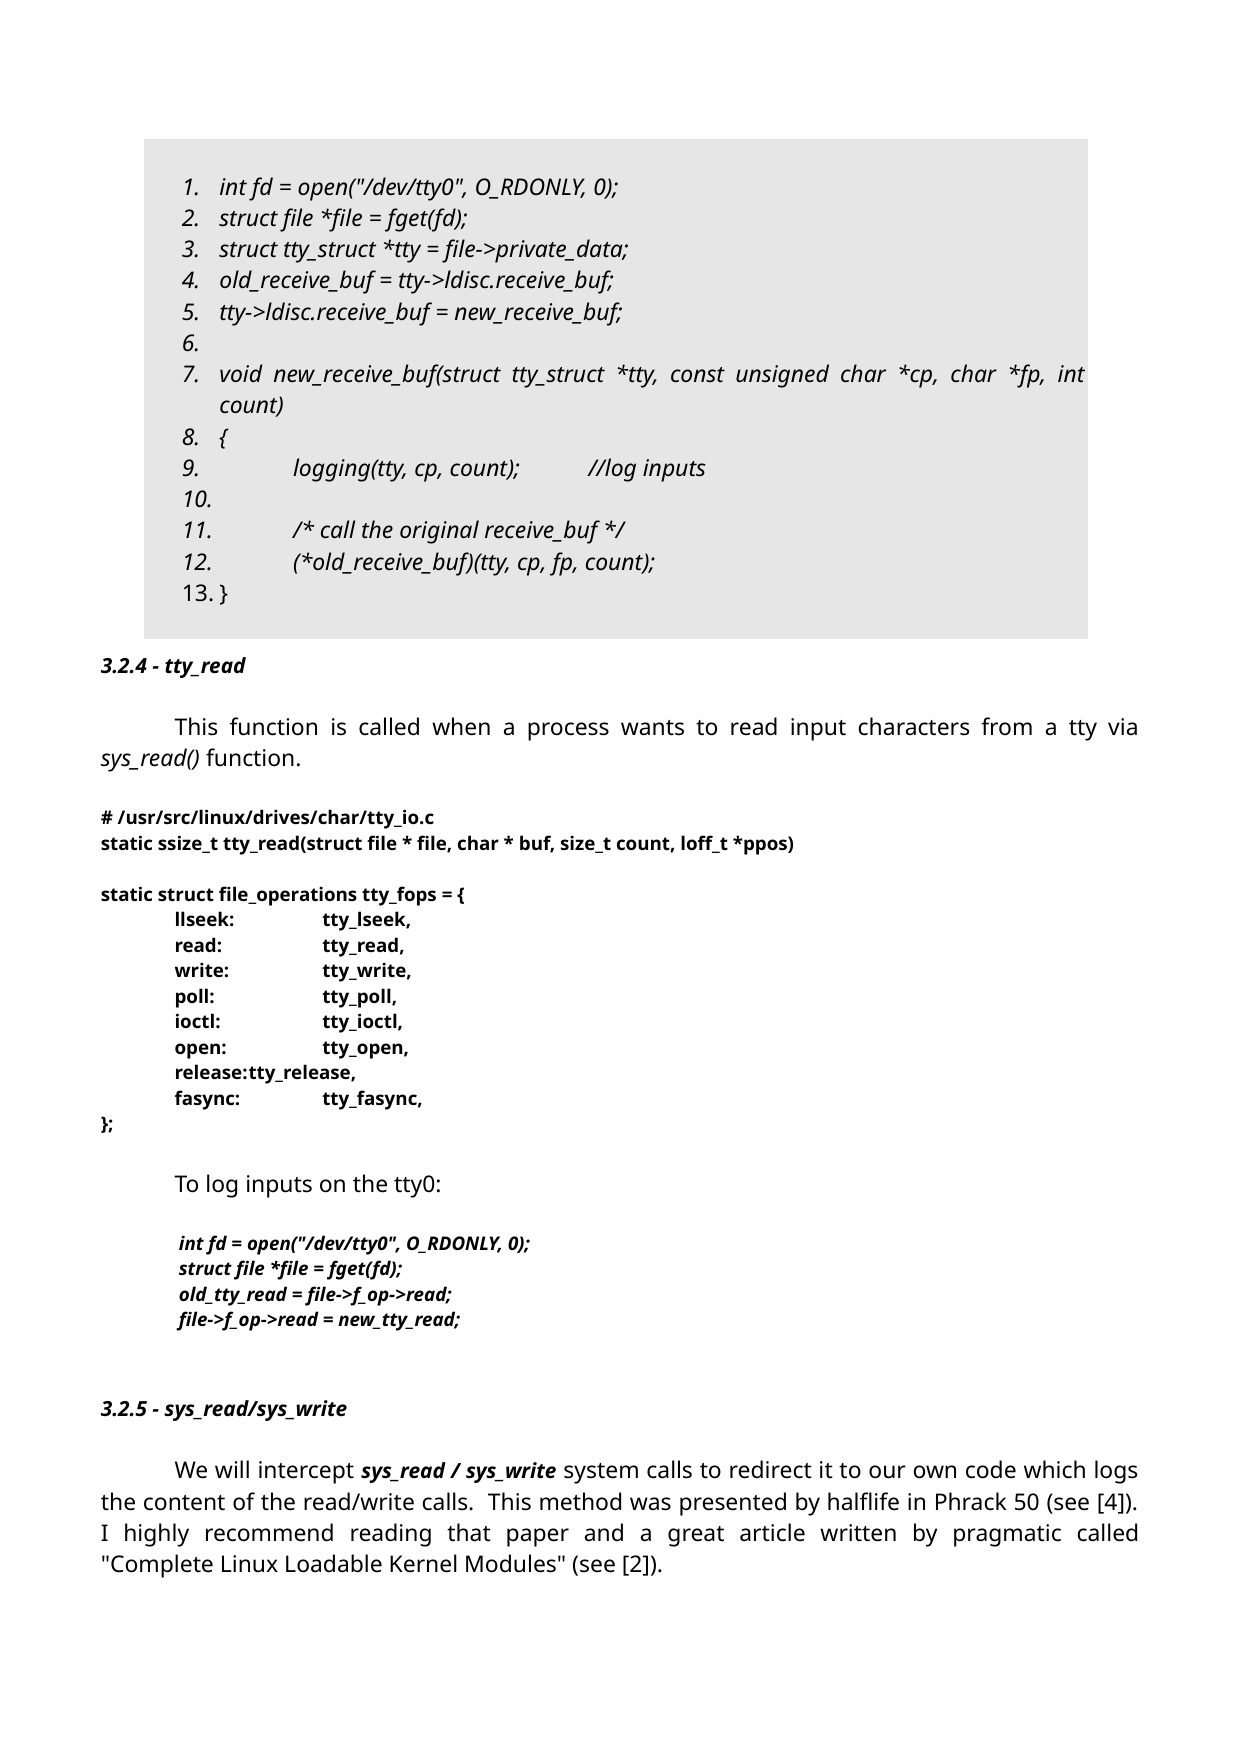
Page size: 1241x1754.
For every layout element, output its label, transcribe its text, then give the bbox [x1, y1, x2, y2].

text To log inputs on the tty0: [101, 1167, 1140, 1199]
list void new_receive_buf(struct tty_struct *tty, const unsigned char *cp, char *fp, int count) [182, 358, 1088, 420]
text old_tty_read = file->f_op->read; [101, 1281, 1140, 1307]
text struct file *file = fget(fd); [101, 1256, 1140, 1281]
list old_receive_buf = tty->ldisc.receive_buf; [182, 264, 1088, 295]
text static ssize_t tty_read(struct file * file, char * buf, size_t count, loff_t *ppos) [101, 830, 1140, 856]
list { [182, 420, 1088, 452]
list struct tty_struct *tty = file->private_data; [182, 233, 1088, 264]
list } [182, 577, 1088, 608]
text # /usr/src/linux/drives/char/tty_io.c [101, 804, 1140, 830]
text poll: tty_poll, [101, 983, 1140, 1009]
text }; [101, 1111, 1140, 1136]
text int fd = open("/dev/tty0", O_RDONLY, 0); [101, 1230, 1140, 1256]
text open: tty_open, [101, 1034, 1140, 1060]
list tty->ldisc.receive_buf = new_receive_buf; [182, 295, 1088, 327]
text 3.2.5 - sys_read/sys_write [101, 1394, 1140, 1423]
list int fd = open("/dev/tty0", O_RDONLY, 0); [182, 170, 1088, 202]
list struct file *file = fget(fd); [182, 202, 1088, 233]
text This function is called when a process wants to read input characters from a tty via sys_read() function. [101, 711, 1140, 773]
text fasync: tty_fasync, [101, 1085, 1140, 1111]
text 3.2.4 - tty_read [101, 649, 1140, 679]
list logging(tty, cp, count); //log inputs [182, 452, 1088, 483]
text We will intercept sys_read / sys_write system calls to redirect it to our own code which logs the content of the read/write calls. This method was presented by halflife in Phrack 50 (see [4]). I highly recommend reading that paper and a great article written by pragmatic called "Complete Linux Loadable Kernel Modules" (see [2]). [101, 1454, 1140, 1579]
text read: tty_read, [101, 932, 1140, 958]
list (*old_receive_buf)(tty, cp, fp, count); [182, 545, 1088, 577]
text write: tty_write, [101, 958, 1140, 983]
text llseek: tty_lseek, [101, 907, 1140, 932]
text file->f_op->read = new_tty_read; [101, 1307, 1140, 1332]
text release: tty_release, [101, 1060, 1140, 1085]
list /* call the original receive_buf */ [182, 514, 1088, 545]
text static struct file_operations tty_fops = { [101, 881, 1140, 907]
text ioctl: tty_ioctl, [101, 1009, 1140, 1034]
